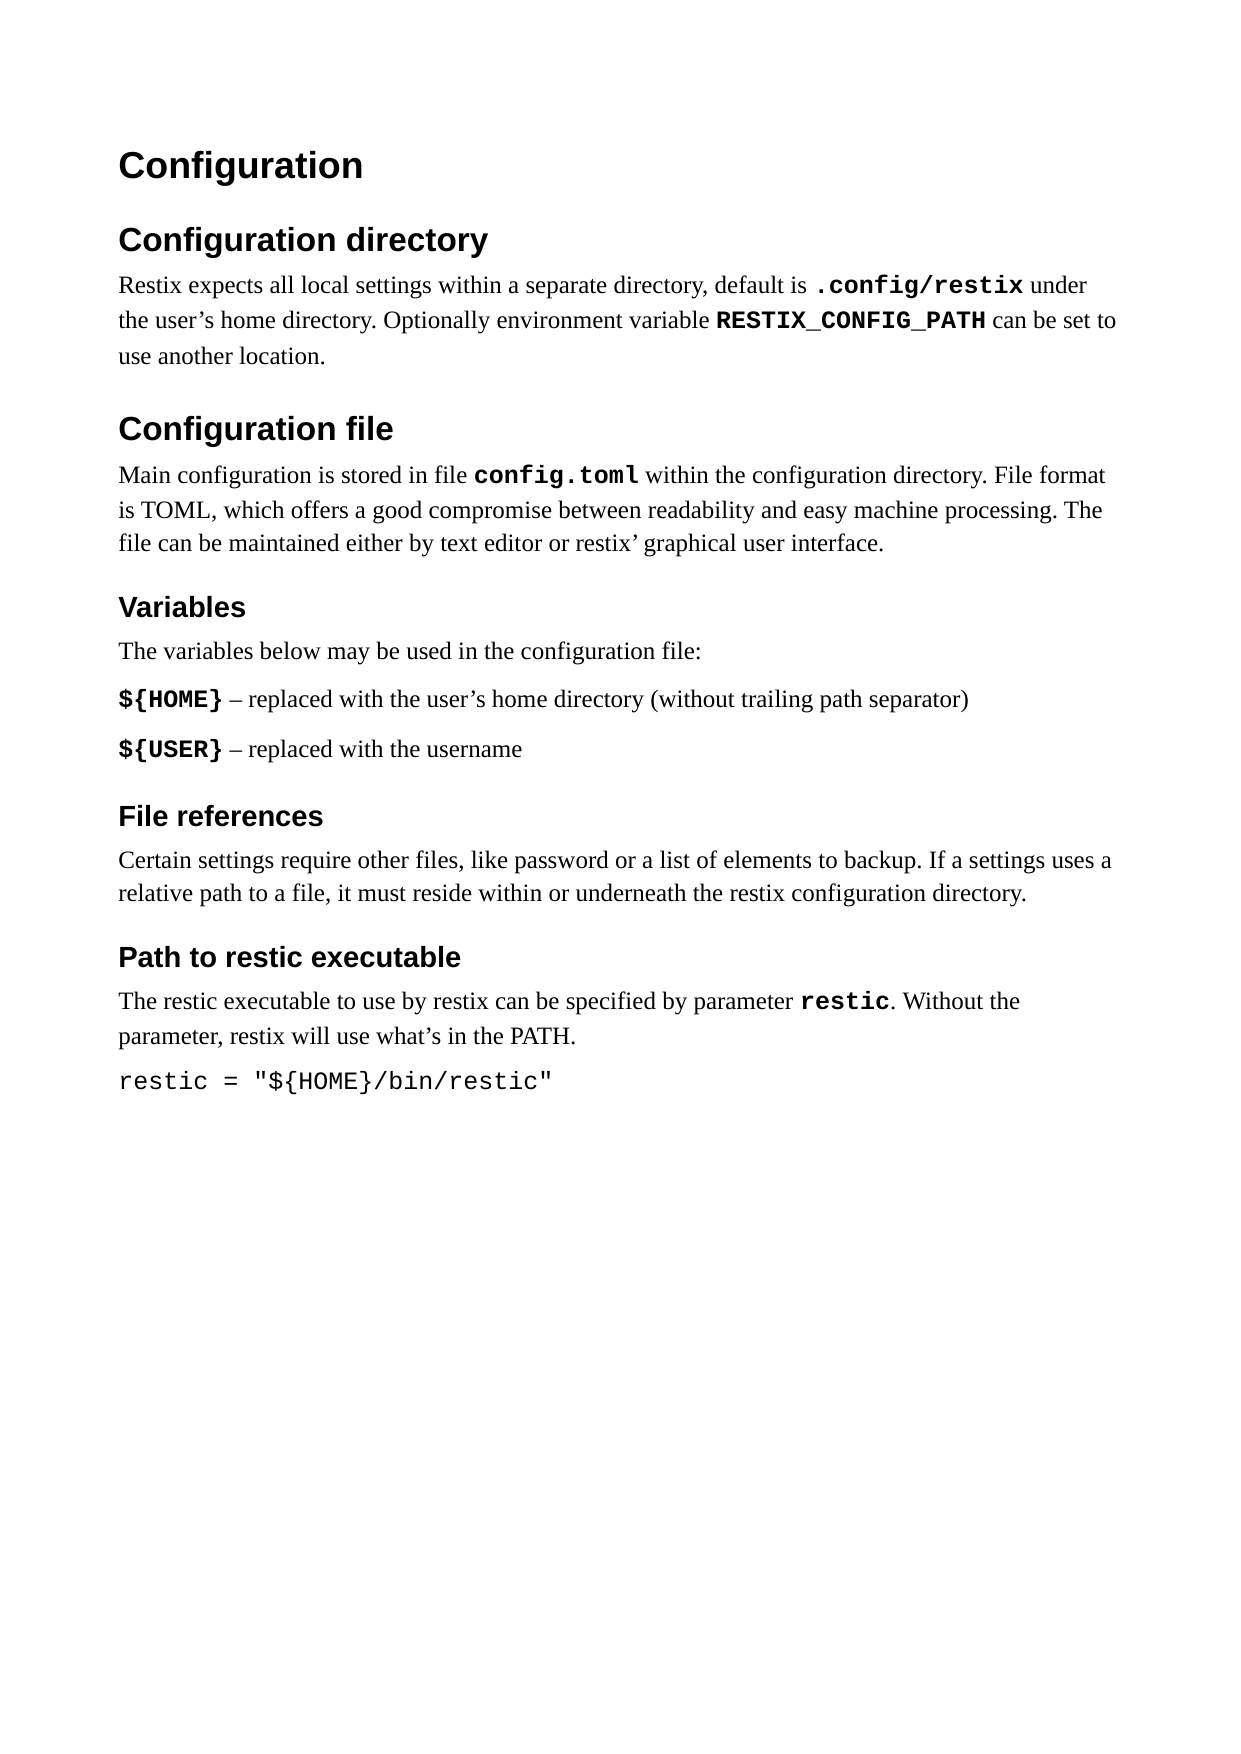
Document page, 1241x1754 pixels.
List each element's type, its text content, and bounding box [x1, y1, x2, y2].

text ${HOME} – replaced with the user’s home directory (without trailing path separator) [118, 684, 1122, 715]
subtitle File references [118, 799, 1122, 832]
text restic = "${HOME}/bin/restic" [118, 1069, 1122, 1097]
text Main configuration is stored in file config.toml within the configuration directory. File format is TOML, which offers a good compromise between readability and easy machine processing. The file can be maintained either by text editor or restix’ graphical user interface. [118, 460, 1122, 557]
text Restix expects all local settings within a separate directory, default is .config/restix under the user’s home directory. Optionally environment variable RESTIX_CONFIG_PATH can be set to use another location. [118, 271, 1122, 369]
subtitle Configuration file [118, 409, 1122, 448]
subtitle Configuration directory [118, 219, 1122, 258]
subtitle Configuration [118, 143, 1122, 186]
text The variables below may be used in the configuration file: [118, 636, 1122, 665]
subtitle Variables [118, 590, 1122, 624]
subtitle Path to restic executable [118, 940, 1122, 973]
text The restic executable to use by restix can be specified by parameter restic. Without the parameter, restix will use what’s in the PATH. [118, 986, 1122, 1050]
text ${USER} – replaced with the username [118, 734, 1122, 765]
text Certain settings require other files, like password or a list of elements to backup. If a settings uses a relative path to a file, it must reside within or underneath the restix configuration directory. [118, 845, 1122, 906]
